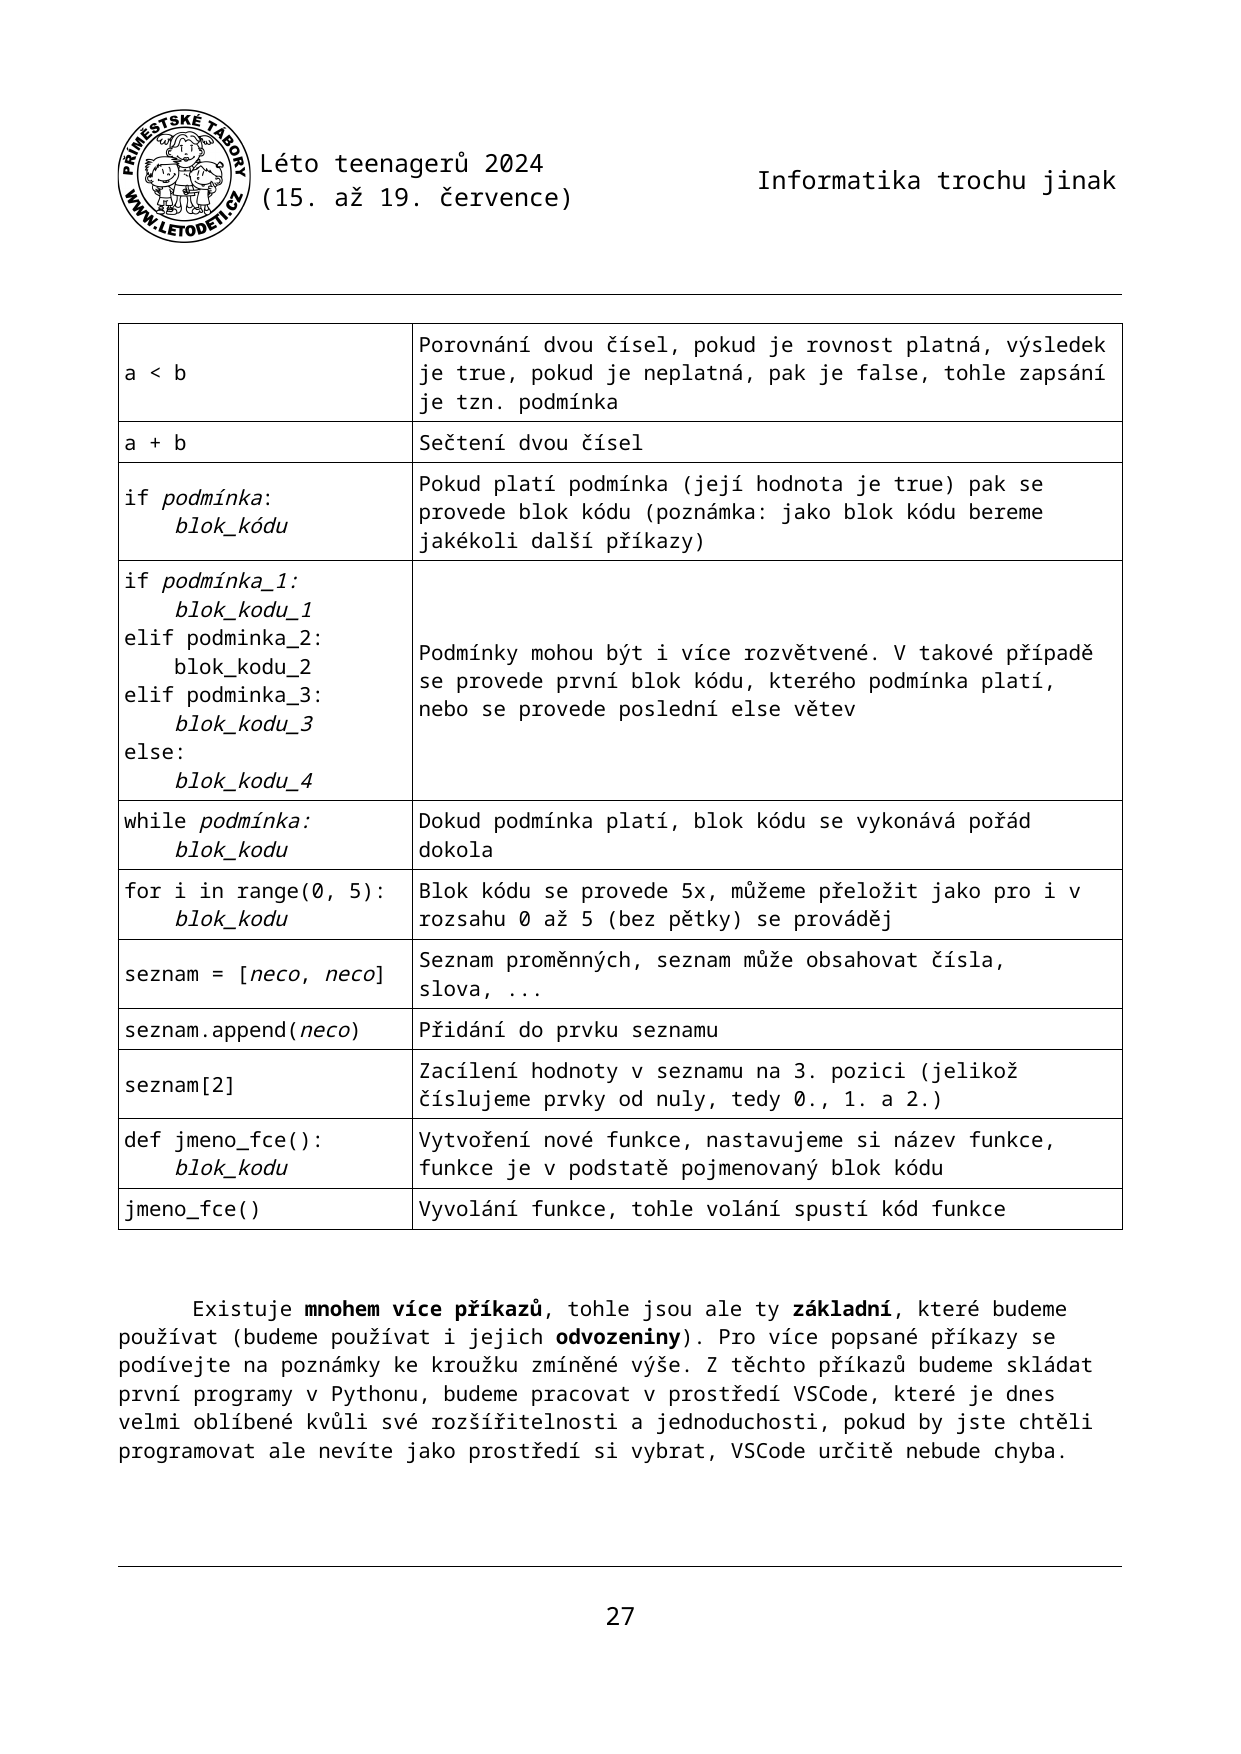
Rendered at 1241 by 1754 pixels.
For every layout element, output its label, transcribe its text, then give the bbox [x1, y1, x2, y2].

table_cell Pokud platí podmínka (její hodnota je true) pak se provede blok kódu (poznámka: jako blok kódu bereme jakékoli další příkazy) [413, 463, 1122, 560]
table_cell Blok kódu se provede 5x, můžeme přeložit jako pro i v rozsahu 0 až 5 (bez pětky) se prováděj [413, 870, 1122, 939]
table_cell Vyvolání funkce, tohle volání spustí kód funkce [413, 1189, 1122, 1229]
table_cell Sečtení dvou čísel [413, 422, 1122, 462]
table_cell a < b [119, 324, 412, 421]
table_cell Porovnání dvou čísel, pokud je rovnost platná, výsledek je true, pokud je neplatná, pak je false, tohle zapsání je tzn. podmínka [413, 324, 1122, 421]
table_cell a + b [119, 422, 412, 462]
table_cell seznam[2] [119, 1050, 412, 1118]
text Existuje mnohem více příkazů, tohle jsou ale ty základní, které budeme používat (budeme používat i jejich odvozeniny). Pro více popsané příkazy se podívejte na poznámky ke kroužku zmíněné výše. Z těchto příkazů budeme skládat první programy v Pythonu, budeme pracovat v prostředí VSCode, které je dnes velmi oblíbené kvůli své rozšířitelnosti a jednoduchosti, pokud by jste chtěli programovat ale nevíte jako prostředí si vybrat, VSCode určitě nebude chyba. [118, 1294, 1122, 1464]
table_cell Seznam proměnných, seznam může obsahovat čísla, slova, ... [413, 940, 1122, 1008]
table_cell seznam.append(neco) [119, 1009, 412, 1049]
table_cell Podmínky mohou být i více rozvětvené. V takové případě se provede první blok kódu, kterého podmínka platí, nebo se provede poslední else větev [413, 561, 1122, 800]
table_cell while podmínka: blok_kodu [119, 801, 412, 869]
picture [117, 107, 251, 243]
table_cell for i in range(0, 5): blok_kodu [119, 870, 412, 939]
table_cell jmeno_fce() [119, 1189, 412, 1229]
table_cell Přidání do prvku seznamu [413, 1009, 1122, 1049]
table_cell Vytvoření nové funkce, nastavujeme si název funkce, funkce je v podstatě pojmenovaný blok kódu [413, 1119, 1122, 1188]
table_cell if podmínka: blok_kódu [119, 463, 412, 560]
table_cell if podmínka_1: blok_kodu_1 elif podminka_2: blok_kodu_2 elif podminka_3: blok_kodu_3 else: blok_kodu_4 [119, 561, 412, 800]
table_cell seznam = [neco, neco] [119, 940, 412, 1008]
table_cell Zacílení hodnoty v seznamu na 3. pozici (jelikož číslujeme prvky od nuly, tedy 0., 1. a 2.) [413, 1050, 1122, 1118]
table_cell Dokud podmínka platí, blok kódu se vykonává pořád dokola [413, 801, 1122, 869]
table_cell def jmeno_fce(): blok_kodu [119, 1119, 412, 1188]
